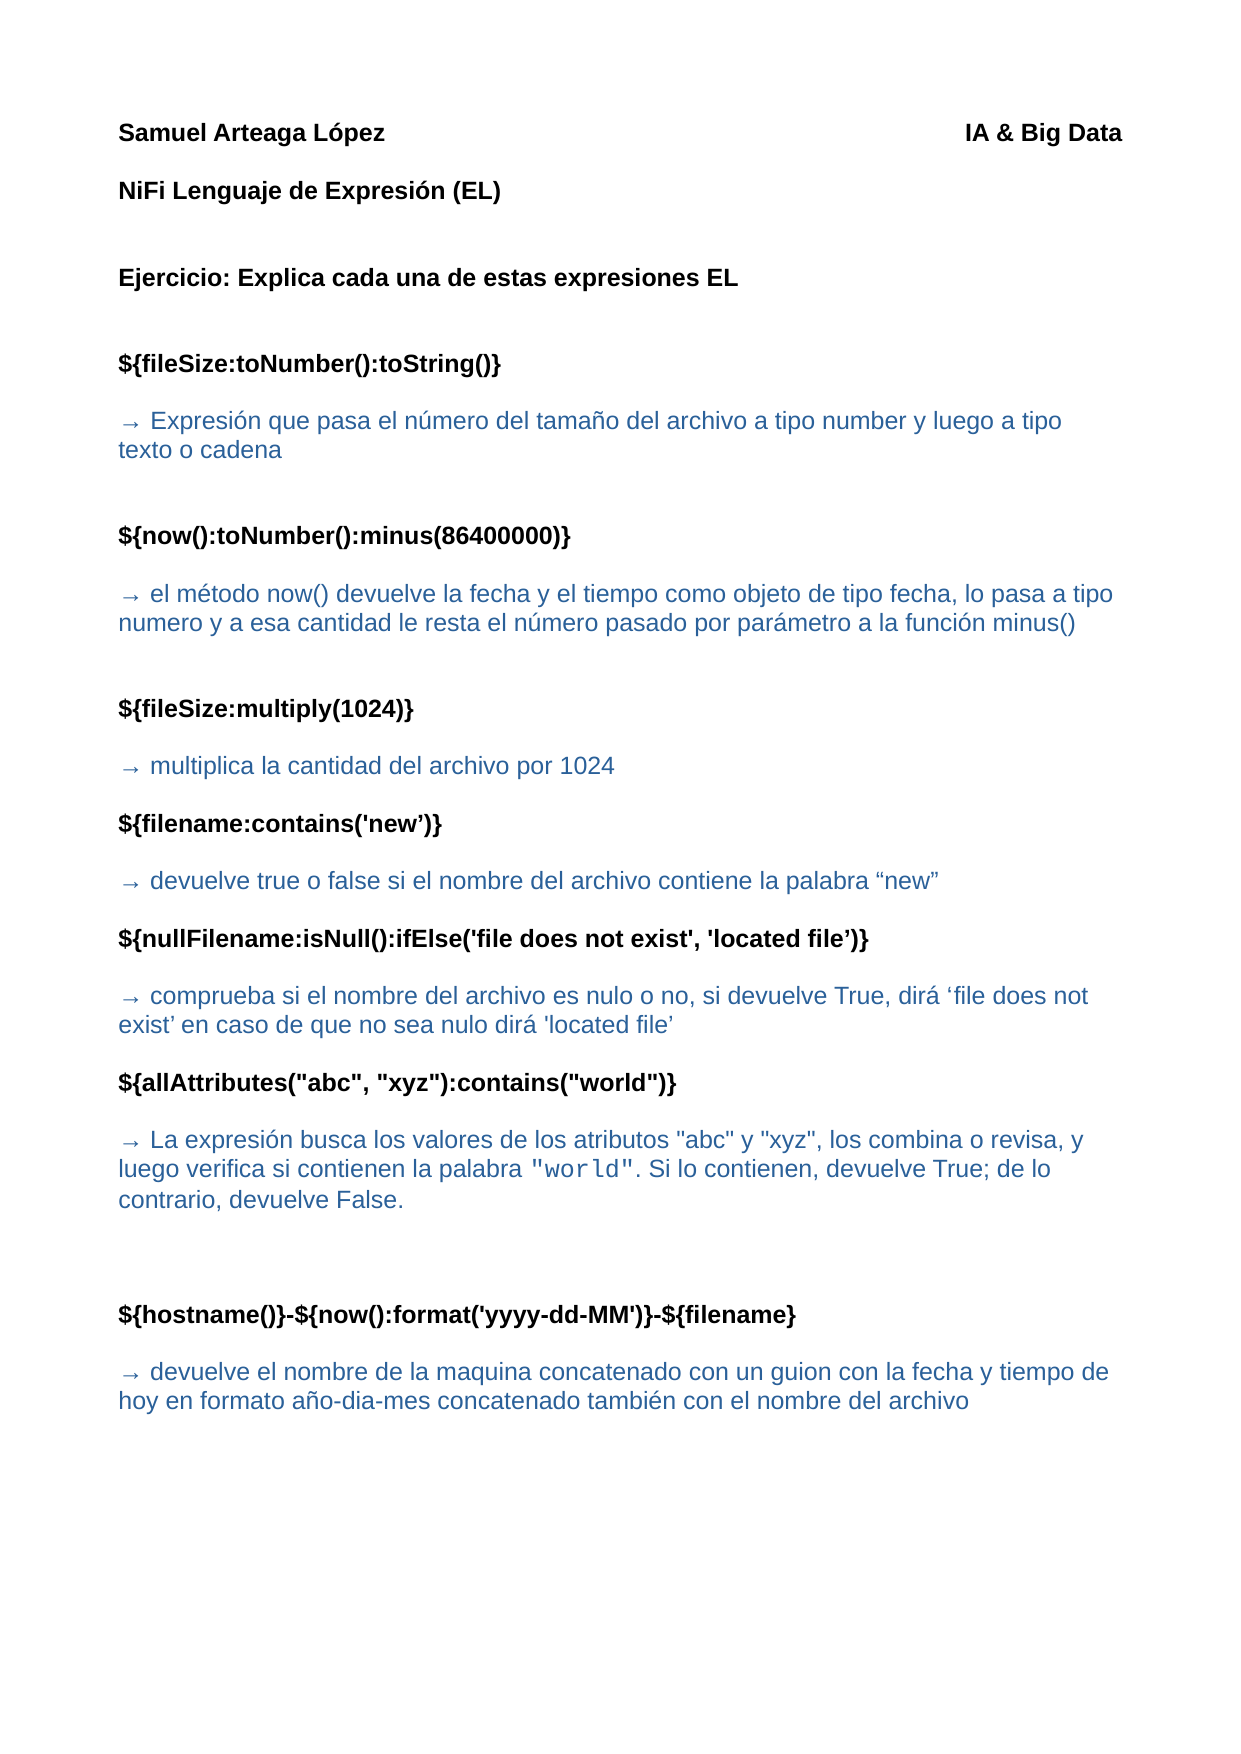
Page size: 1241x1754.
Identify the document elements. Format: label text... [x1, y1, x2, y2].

text → el método now() devuelve la fecha y el tiempo como objeto de tipo fecha, lo pasa a tipo numero y a esa cantidad le resta el número pasado por parámetro a la función minus() [118, 579, 1122, 636]
text ${now():toNumber():minus(86400000)} [118, 521, 1122, 550]
text Ejercicio: Explica cada una de estas expresiones EL [118, 263, 1122, 291]
text → comprueba si el nombre del archivo es nulo o no, si devuelve True, dirá ‘file does not exist’ en caso de que no sea nulo dirá 'located file’ [118, 981, 1122, 1039]
text → Expresión que pasa el número del tamaño del archivo a tipo number y luego a tipo texto o cadena [118, 406, 1122, 464]
text ${fileSize:multiply(1024)} [118, 694, 1122, 723]
text ${nullFilename:isNull():ifElse('file does not exist', 'located file’)} [118, 924, 1122, 953]
text ${allAttributes("abc", "xyz"):contains("world")} [118, 1068, 1122, 1096]
text → devuelve el nombre de la maquina concatenado con un guion con la fecha y tiempo de hoy en formato año-dia-mes concatenado también con el nombre del archivo [118, 1357, 1122, 1415]
text ${hostname()}-${now():format('yyyy-dd-MM')}-${filename} [118, 1300, 1122, 1328]
text → devuelve true o false si el nombre del archivo contiene la palabra “new” [118, 866, 1122, 895]
text ${filename:contains('new’)} [118, 809, 1122, 838]
text → La expresión busca los valores de los atributos "abc" y "xyz", los combina o revisa, y luego verifica si contienen la palabra "world". Si lo contienen, devuelve True; de lo contrario, devuelve False. [118, 1125, 1122, 1213]
text ${fileSize:toNumber():toString()} [118, 349, 1122, 378]
text NiFi Lenguaje de Expresión (EL) [118, 176, 1122, 205]
text → multiplica la cantidad del archivo por 1024 [118, 751, 1122, 780]
